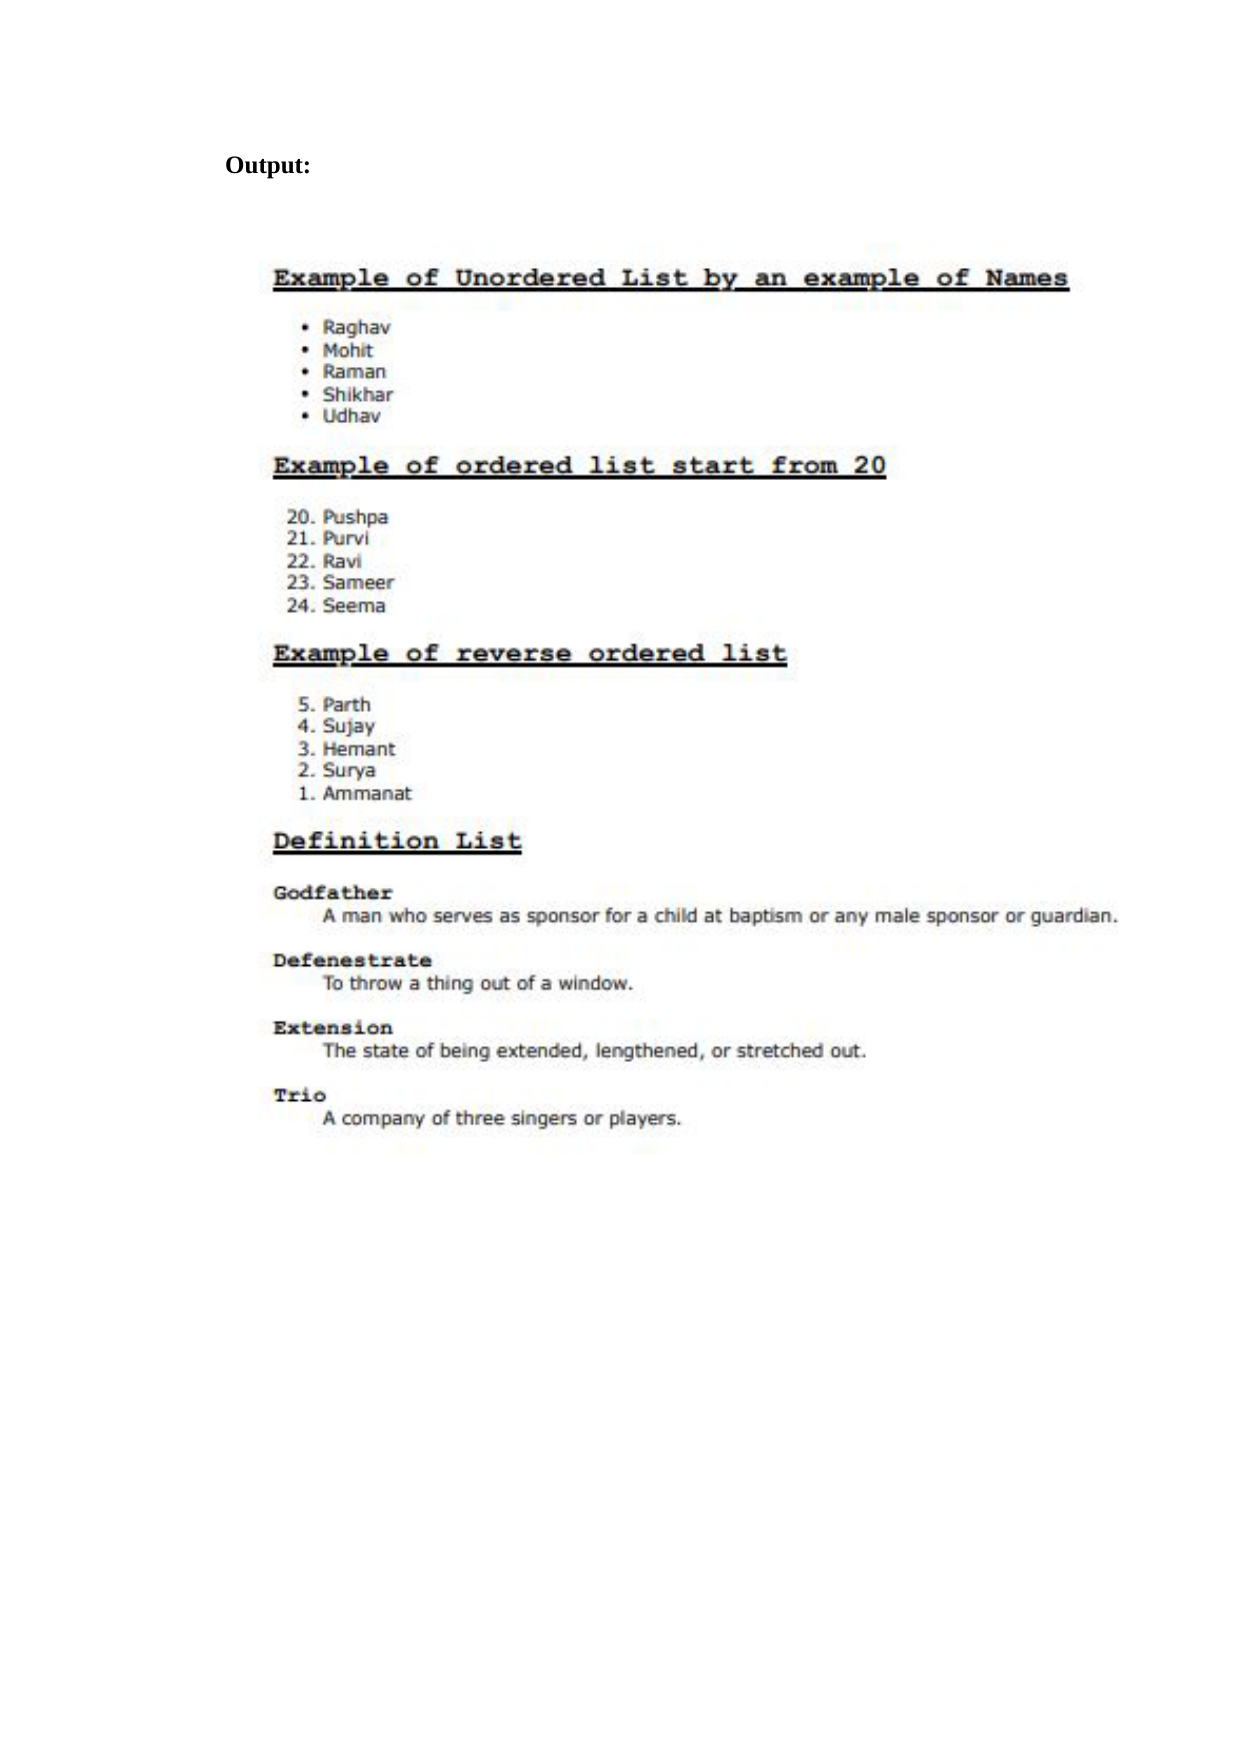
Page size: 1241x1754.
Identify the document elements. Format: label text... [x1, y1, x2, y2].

picture [225, 210, 1140, 1178]
text Output: [150, 150, 1090, 179]
